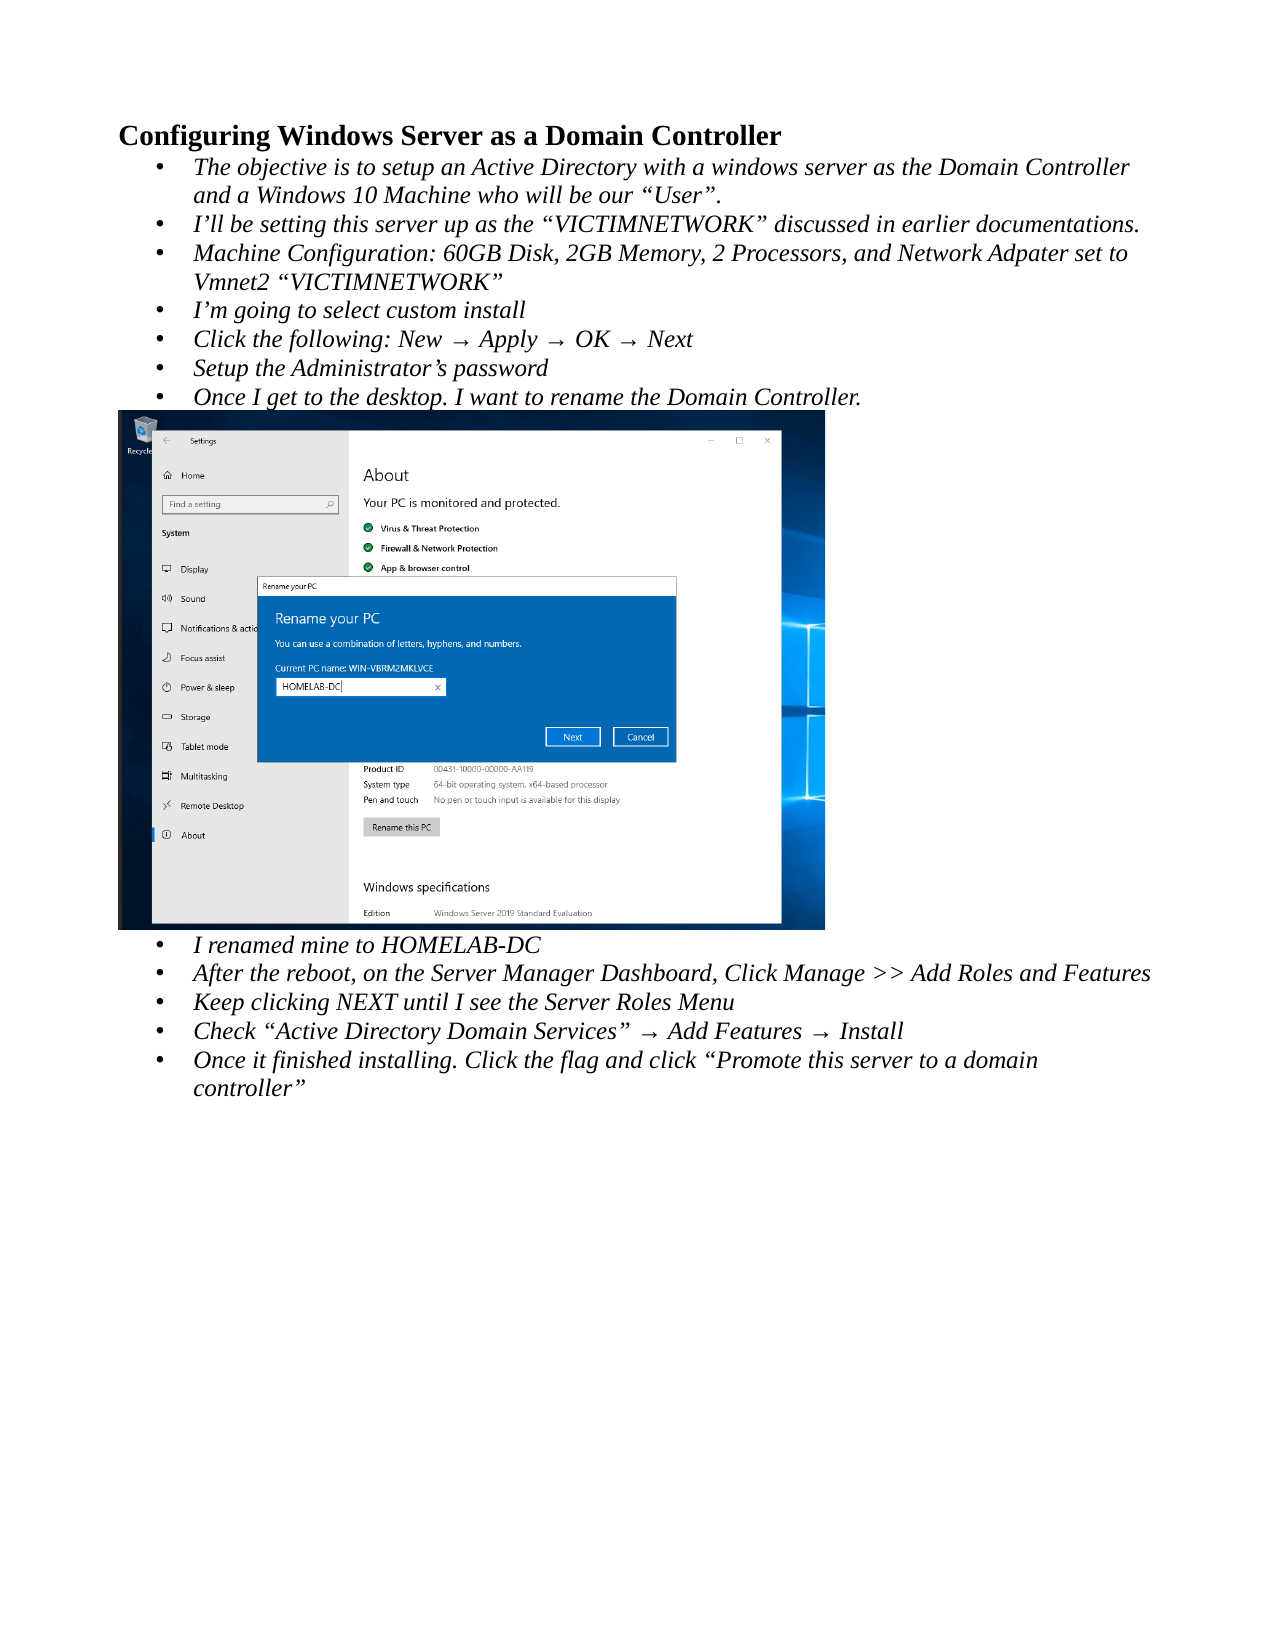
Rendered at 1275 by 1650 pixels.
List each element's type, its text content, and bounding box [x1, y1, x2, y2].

list I renamed mine to HOMELAB-DC [156, 930, 1157, 958]
list The objective is to setup an Active Directory with a windows server as the Domain Controller and a Windows 10 Machine who will be our “User”. [156, 152, 1157, 209]
list Setup the Administrator’s password [156, 353, 1157, 382]
text Configuring Windows Server as a Domain Controller [118, 118, 1157, 152]
list After the reboot, on the Server Manager Dashboard, Click Manage >> Add Roles and Features [156, 958, 1157, 987]
list Keep clicking NEXT until I see the Server Roles Menu [156, 987, 1157, 1016]
list Machine Configuration: 60GB Disk, 2GB Memory, 2 Processors, and Network Adpater set to Vmnet2 “VICTIMNETWORK” [156, 238, 1157, 295]
list Once I get to the desktop. I want to rename the Domain Controller. [156, 382, 1157, 410]
list I’m going to select custom install [156, 295, 1157, 324]
list Click the following: New → Apply → OK → Next [156, 324, 1157, 353]
list I’ll be setting this server up as the “VICTIMNETWORK” discussed in earlier documentations. [156, 209, 1157, 238]
list Once it finished installing. Click the flag and click “Promote this server to a domain controller” [156, 1045, 1157, 1102]
list Check “Active Directory Domain Services” → Add Features → Install [156, 1016, 1157, 1045]
